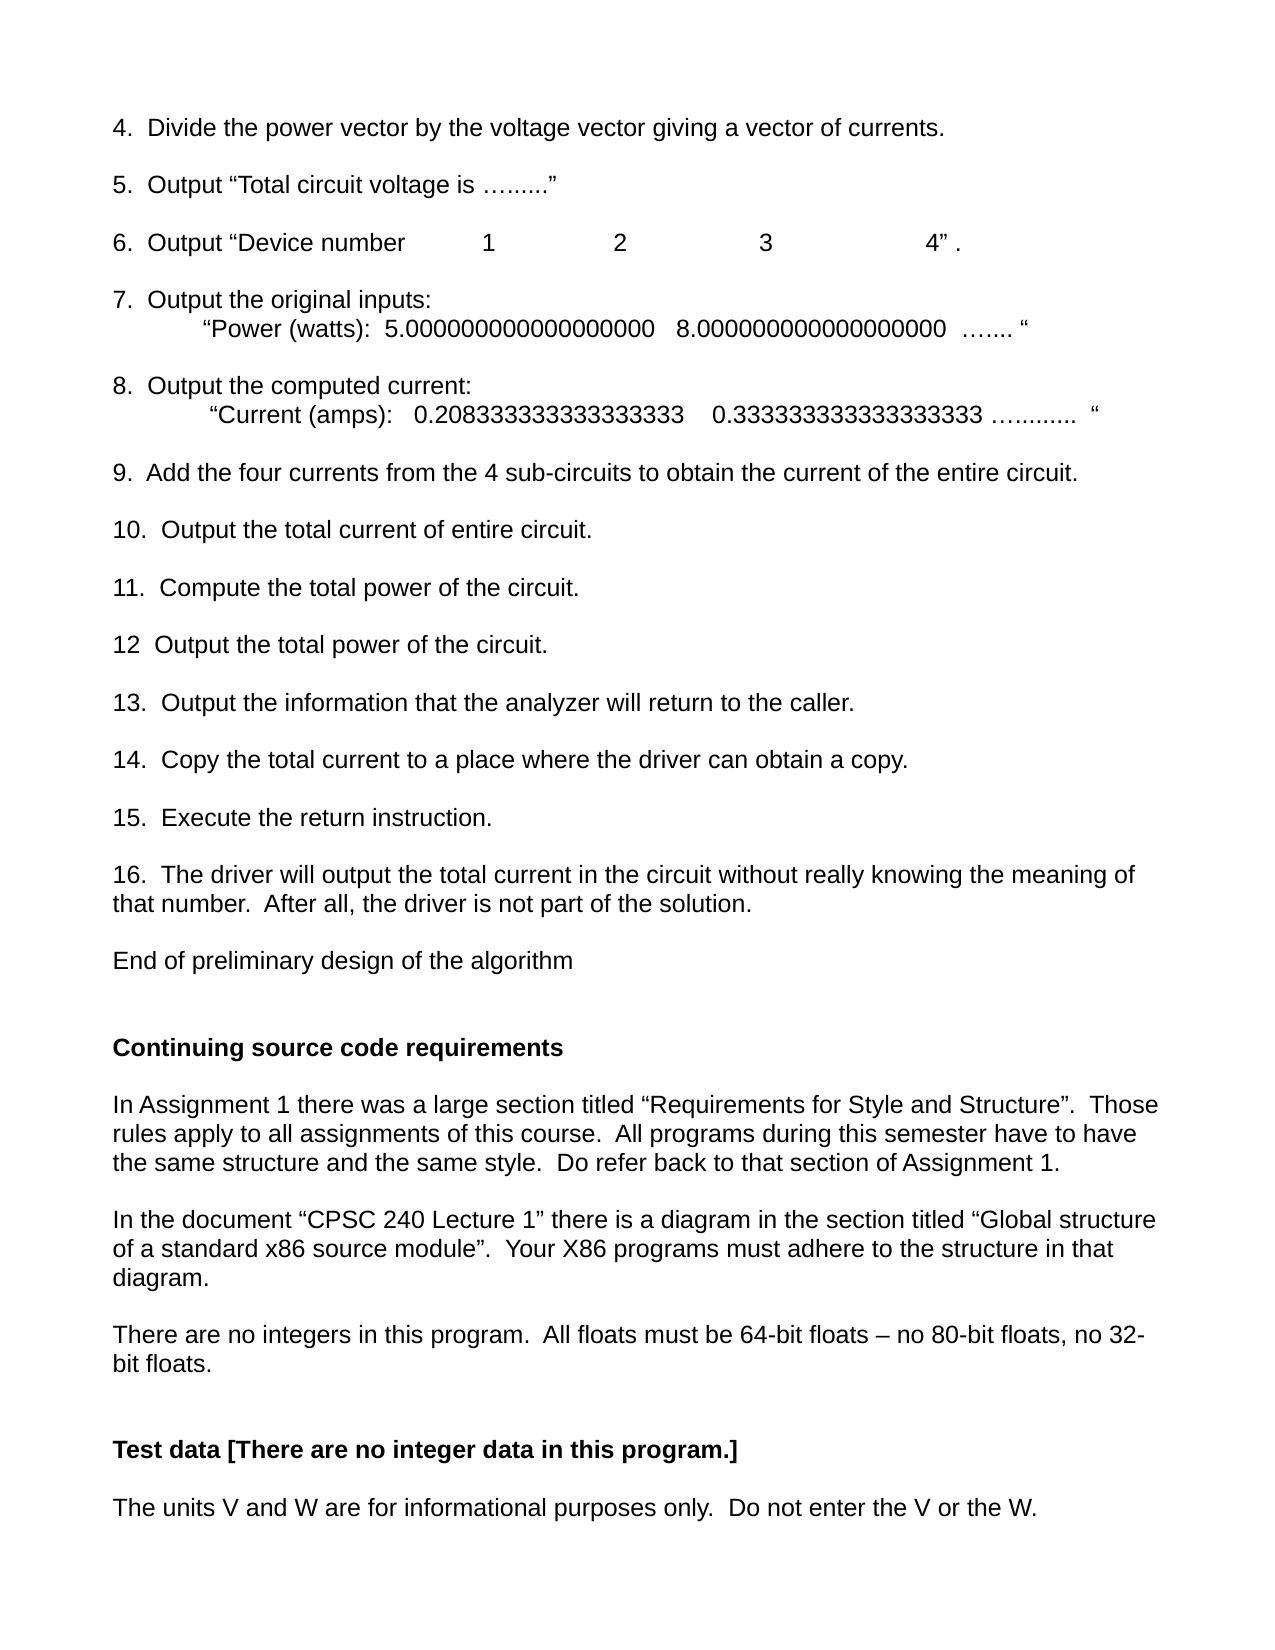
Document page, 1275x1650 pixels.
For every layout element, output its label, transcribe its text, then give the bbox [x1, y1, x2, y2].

text There are no integers in this program. All floats must be 64-bit floats – no 80-bit floats, no 32-bit floats. [112, 1320, 1162, 1377]
text In Assignment 1 there was a large section titled “Requirements for Style and Structure”. Those rules apply to all assignments of this course. All programs during this semester have to have the same structure and the same style. Do refer back to that section of Assignment 1. [112, 1090, 1162, 1176]
text 11. Compute the total power of the circuit. [112, 572, 1162, 601]
text 5. Output “Total circuit voltage is …......” [112, 170, 1162, 199]
text 14. Copy the total current to a place where the driver can obtain a copy. [112, 745, 1162, 774]
text 15. Execute the return instruction. [112, 802, 1162, 831]
text 6. Output “Device number 1 2 3 4” . [112, 227, 1162, 256]
text Test data [There are no integer data in this program.] [112, 1435, 1162, 1464]
text Continuing source code requirements [112, 1032, 1162, 1061]
text 9. Add the four currents from the 4 sub-circuits to obtain the current of the entire circuit. [112, 457, 1162, 486]
text 4. Divide the power vector by the voltage vector giving a vector of currents. [112, 112, 1162, 141]
text “Current (amps): 0.208333333333333333 0.333333333333333333 …......... “ [112, 400, 1162, 429]
text 16. The driver will output the total current in the circuit without really knowing the meaning of that number. After all, the driver is not part of the solution. [112, 860, 1162, 917]
text 8. Output the computed current: [112, 371, 1162, 400]
text In the document “CPSC 240 Lecture 1” there is a diagram in the section titled “Global structure of a standard x86 source module”. Your X86 programs must adhere to the structure in that diagram. [112, 1205, 1162, 1291]
text “Power (watts): 5.000000000000000000 8.000000000000000000 ….... “ [112, 314, 1162, 342]
text 13. Output the information that the analyzer will return to the caller. [112, 687, 1162, 716]
text 10. Output the total current of entire circuit. [112, 515, 1162, 544]
text 12 Output the total power of the circuit. [112, 630, 1162, 659]
text 7. Output the original inputs: [112, 285, 1162, 314]
text The units V and W are for informational purposes only. Do not enter the V or the W. [112, 1492, 1162, 1521]
text End of preliminary design of the algorithm [112, 946, 1162, 975]
